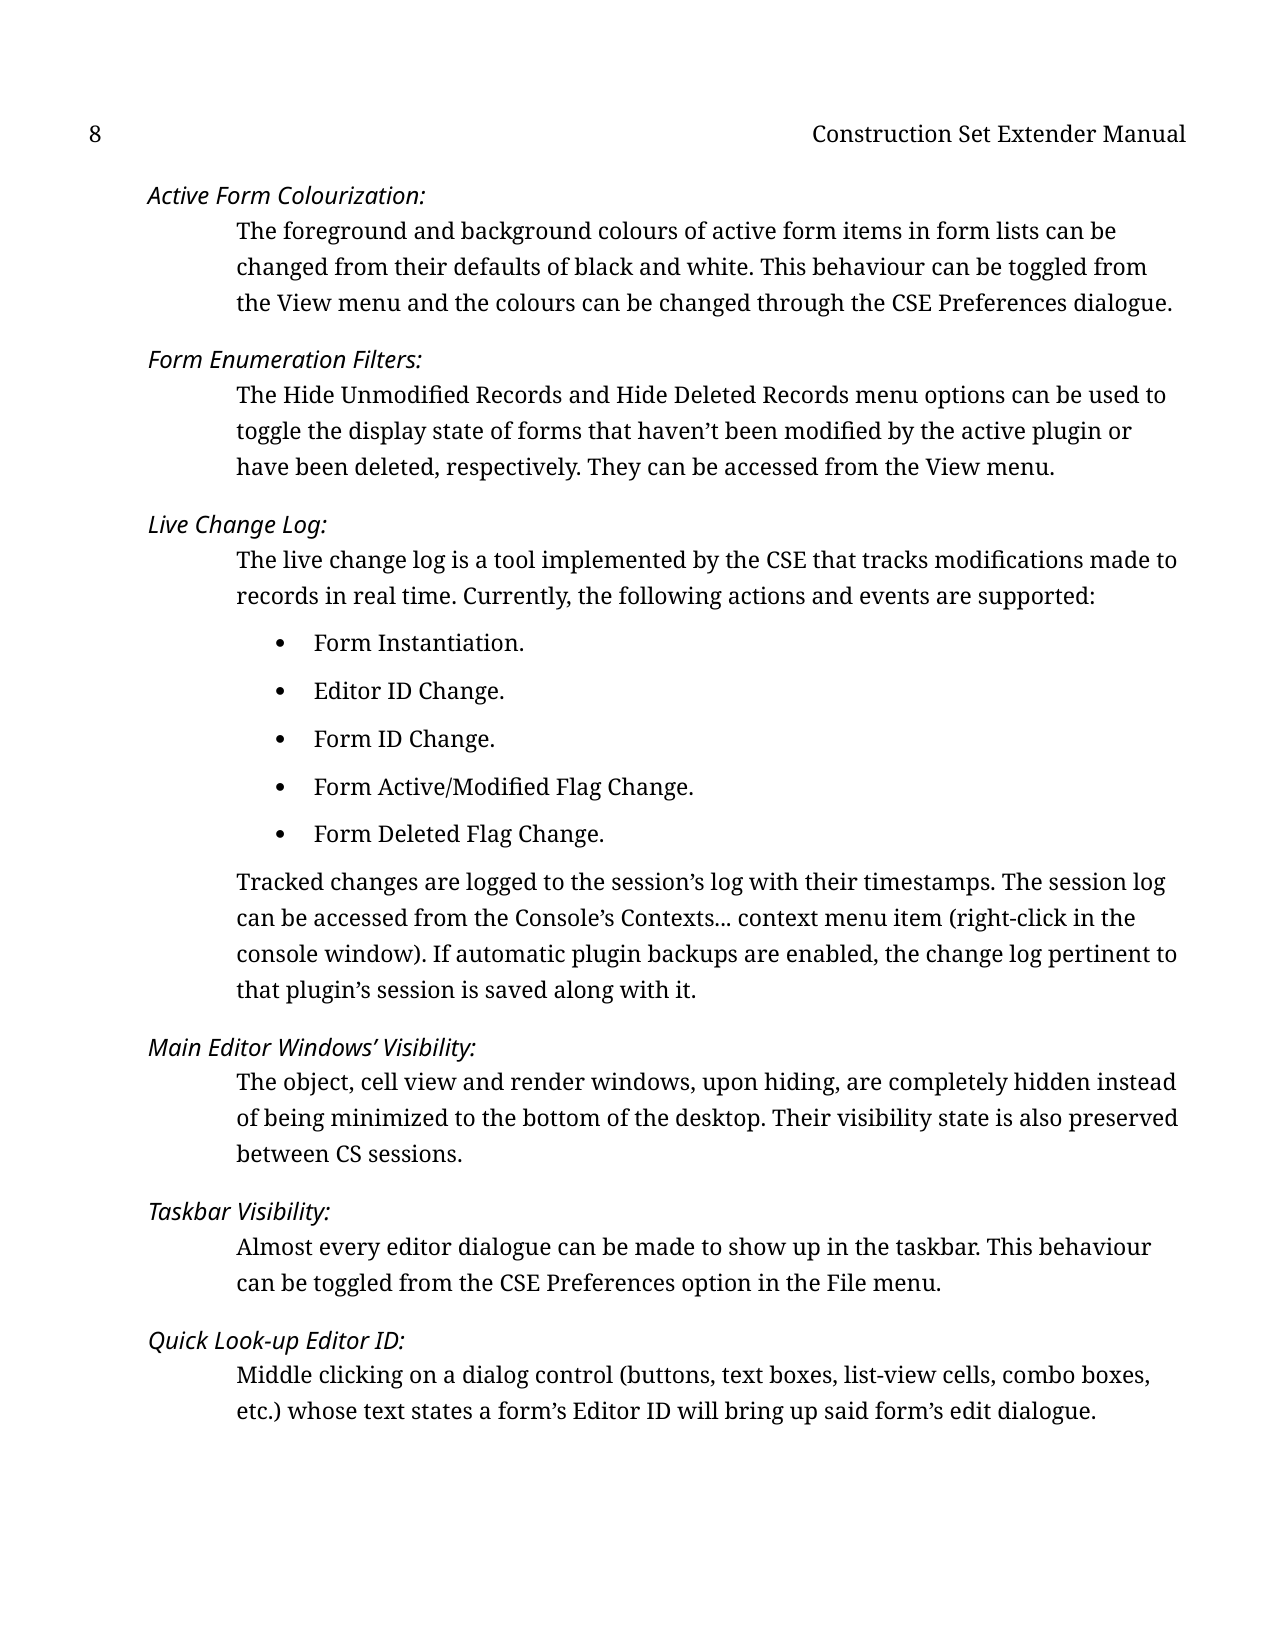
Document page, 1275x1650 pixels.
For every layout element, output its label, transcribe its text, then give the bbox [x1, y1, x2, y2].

list Tracked changes are logged to the session’s log with their timestamps. The session log can be accessed from the Console’s Contexts... context menu item (right-click in the console window). If automatic plugin backups are enabled, the change log pertinent to that plugin’s session is saved along with it. [236, 866, 1186, 1005]
list The foreground and background colours of active form items in form lists can be changed from their defaults of black and white. This behaviour can be toggled from the View menu and the colours can be changed through the CSE Preferences dialogue. [236, 215, 1186, 318]
subtitle Taskbar Visibility: [148, 1195, 1186, 1227]
list Form Active/Modified Flag Change. [276, 770, 1186, 802]
list Form Deleted Flag Change. [276, 818, 1186, 849]
subtitle Active Form Colourization: [148, 179, 1186, 211]
list The Hide Unmodified Records and Hide Deleted Records menu options can be used to toggle the display state of forms that haven’t been modified by the active plugin or have been deleted, respectively. They can be accessed from the View menu. [236, 379, 1186, 482]
list The live change log is a tool implemented by the CSE that tracks modifications made to records in real time. Currently, the following actions and events are supported: [236, 544, 1186, 611]
list Almost every editor dialogue can be made to show up in the taskbar. This behaviour can be toggled from the CSE Preferences option in the File menu. [236, 1231, 1186, 1298]
subtitle Form Enumeration Filters: [148, 343, 1186, 376]
subtitle Main Editor Windows’ Visibility: [148, 1030, 1186, 1063]
list Middle clicking on a dialog control (buttons, text boxes, list-view cells, combo boxes, etc.) whose text states a form’s Editor ID will bring up said form’s edit dialogue. [236, 1359, 1186, 1426]
list Form Instantiation. [276, 627, 1186, 658]
subtitle Live Change Log: [148, 508, 1186, 540]
list Editor ID Change. [276, 675, 1186, 706]
list The object, cell view and render windows, upon hiding, are completely hidden instead of being minimized to the bottom of the desktop. Their visibility state is also preserved between CS sessions. [236, 1066, 1186, 1169]
list Form ID Change. [276, 723, 1186, 754]
subtitle Quick Look-up Editor ID: [148, 1323, 1186, 1356]
